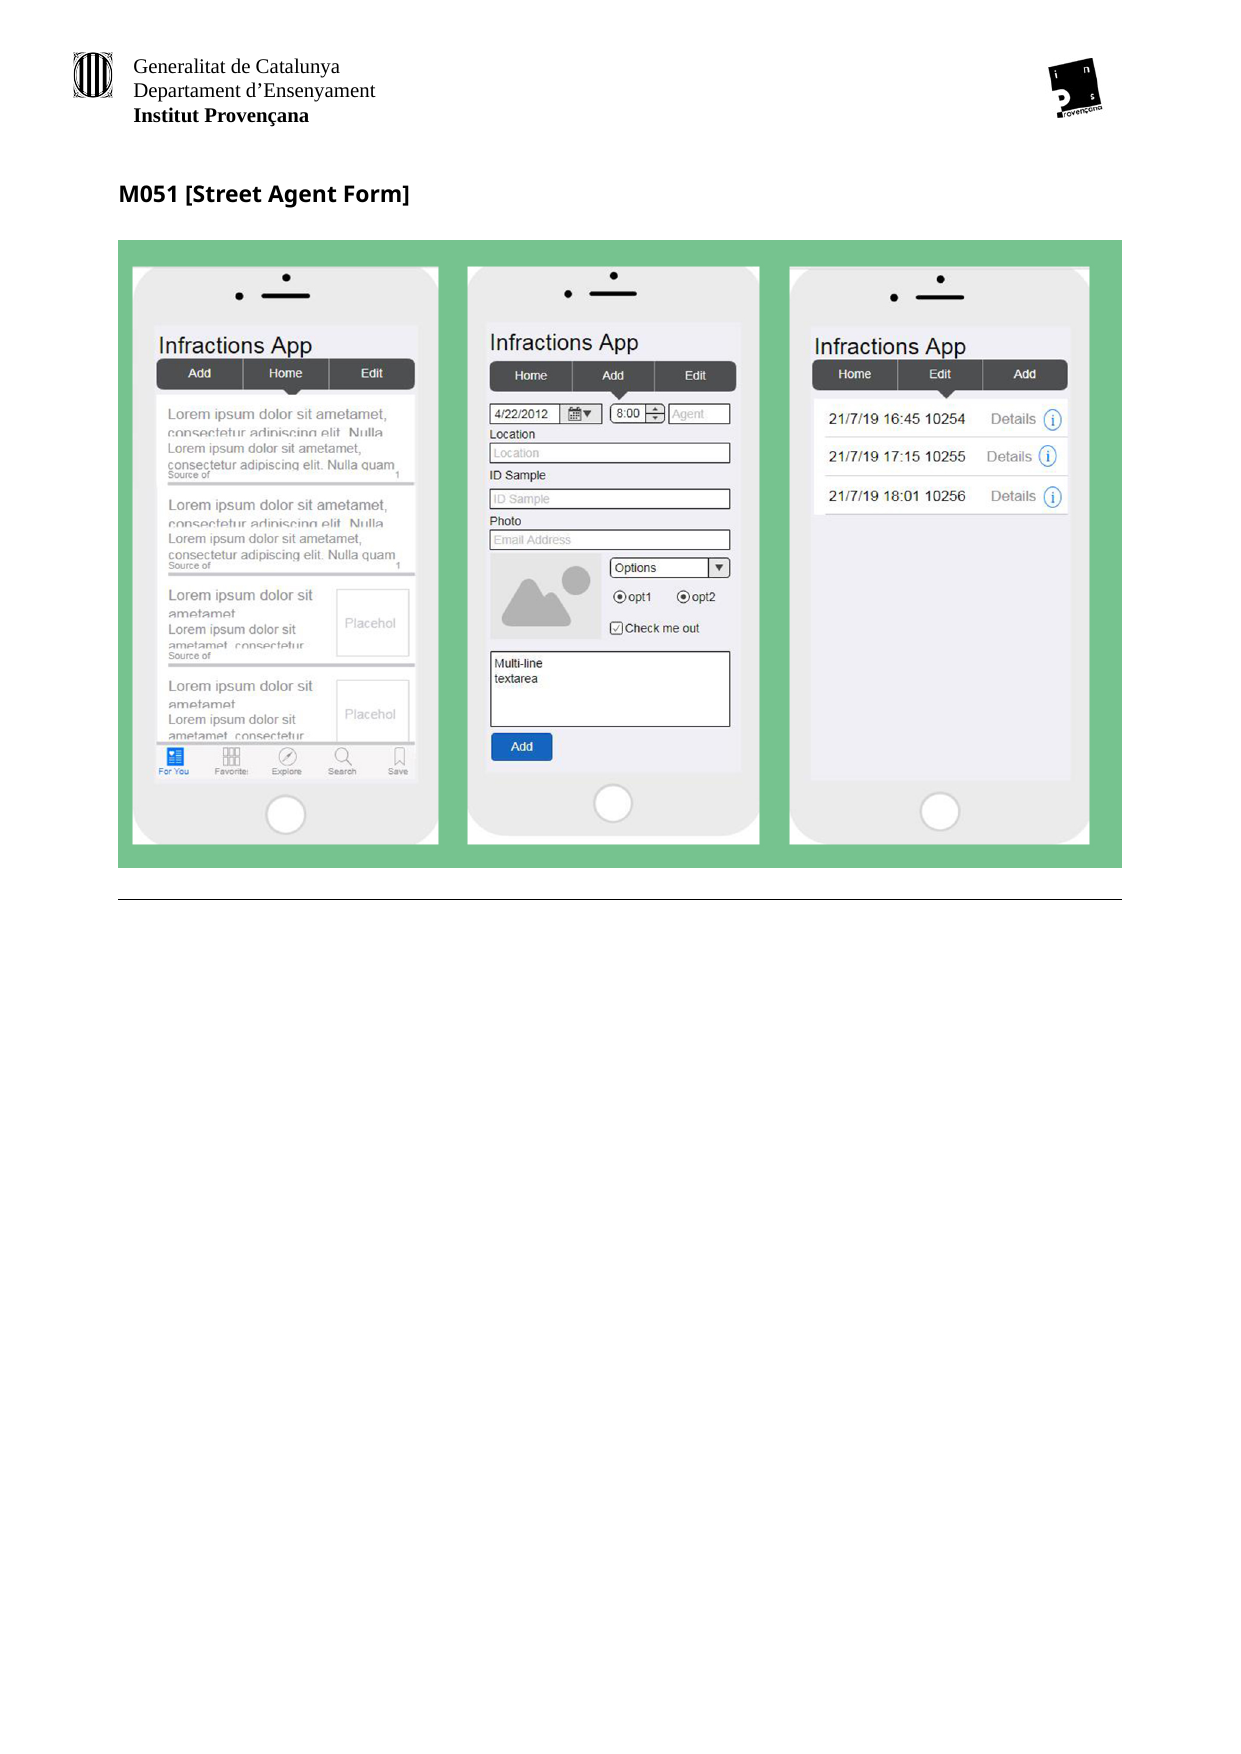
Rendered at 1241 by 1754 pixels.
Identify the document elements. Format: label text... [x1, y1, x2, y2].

picture [118, 240, 1122, 868]
picture [1031, 58, 1118, 118]
text M051 [Street Agent Form] [118, 178, 1122, 209]
picture [73, 52, 113, 98]
